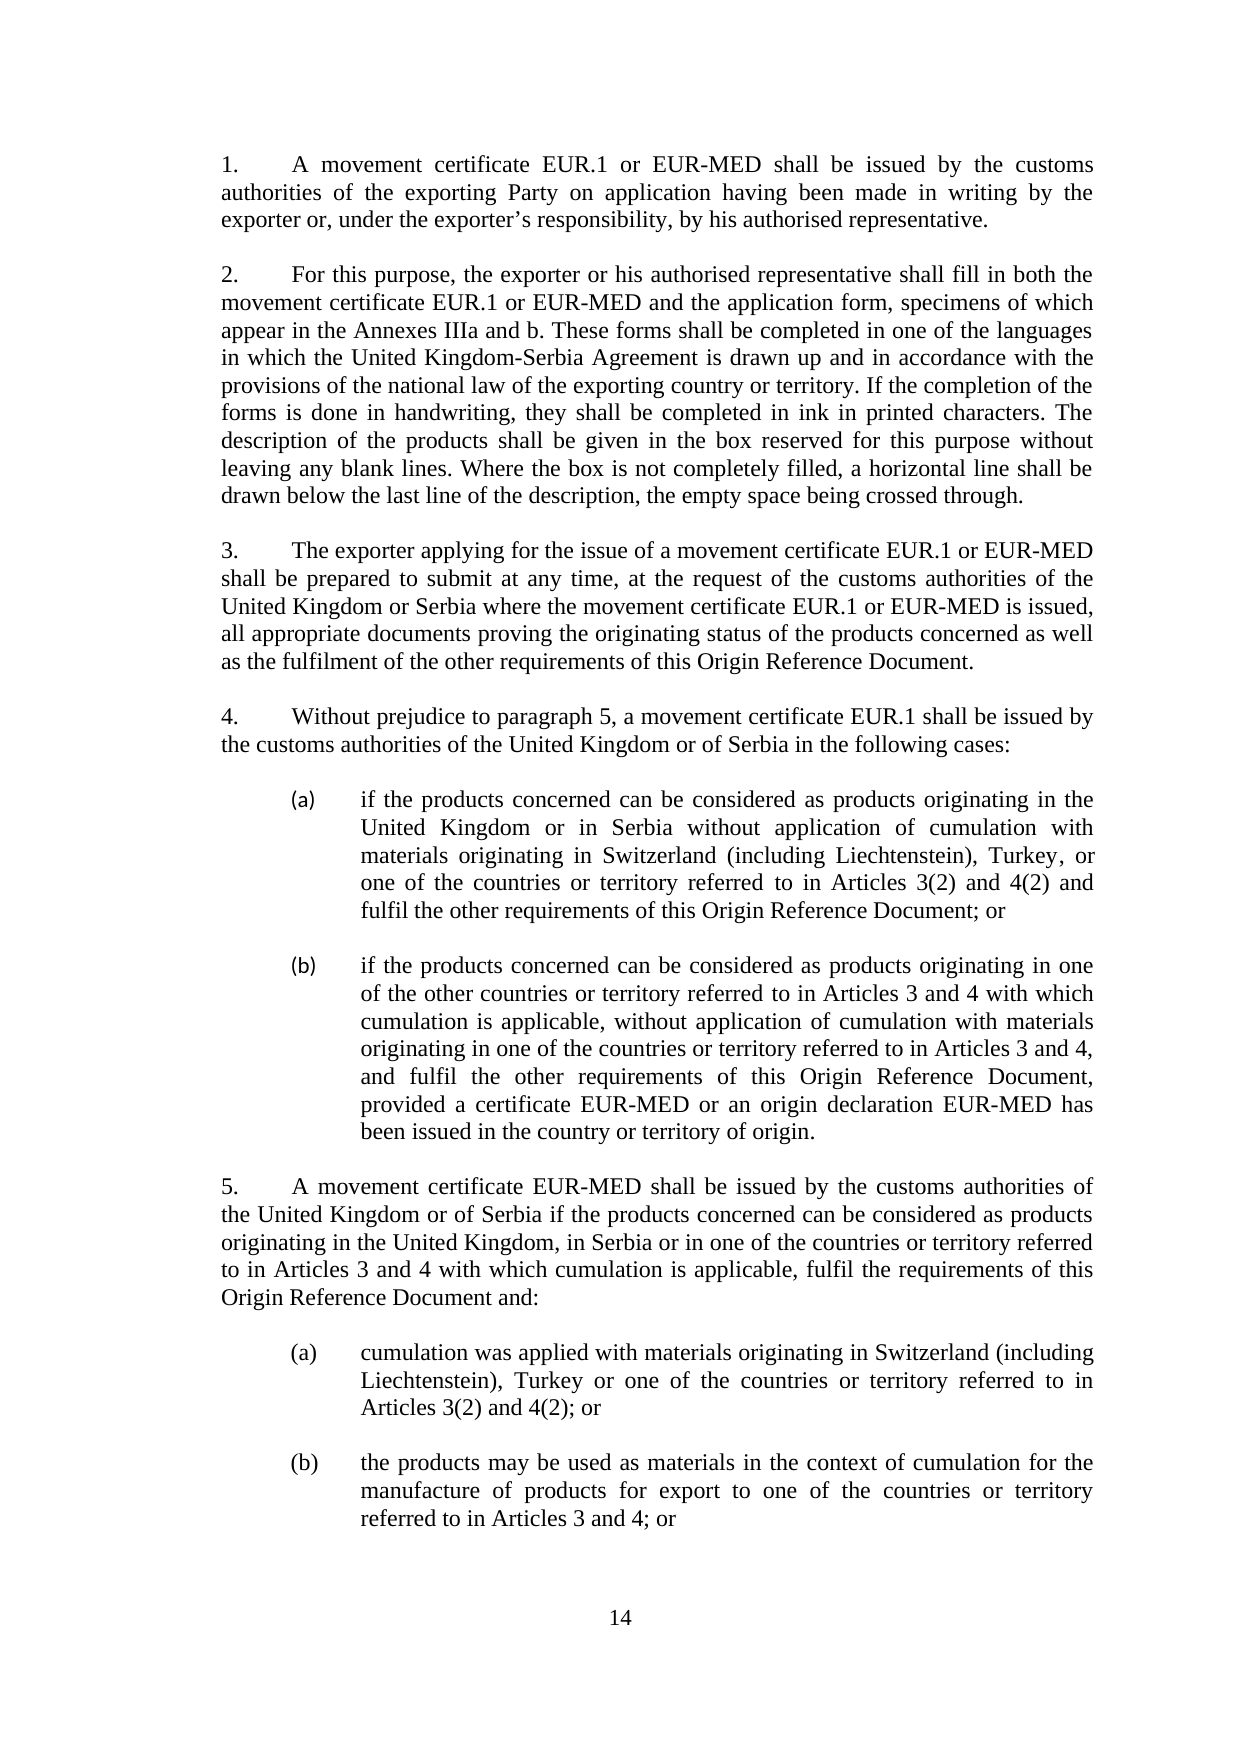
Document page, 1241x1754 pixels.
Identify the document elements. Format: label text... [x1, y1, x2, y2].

list if the products concerned can be considered as products originating in the United Kingdom or in Serbia without application of cumulation with materials originating in Switzerland (including Liechtenstein), Turkey, or one of the countries or territory referred to in Articles 3(2) and 4(2) and fulfil the other requirements of this Origin Reference Document; or [290, 785, 1095, 923]
list A movement certificate EUR-MED shall be issued by the customs authorities of the United Kingdom or of Serbia if the products concerned can be considered as products originating in the United Kingdom, in Serbia or in one of the countries or territory referred to in Articles 3 and 4 with which cumulation is applicable, fulfil the requirements of this Origin Reference Document and: [221, 1172, 1095, 1310]
list if the products concerned can be considered as products originating in one of the other countries or territory referred to in Articles 3 and 4 with which cumulation is applicable, without application of cumulation with materials originating in one of the countries or territory referred to in Articles 3 and 4, and fulfil the other requirements of this Origin Reference Document, provided a certificate EUR-MED or an origin declaration EUR-MED has been issued in the country or territory of origin. [290, 951, 1095, 1145]
list Without prejudice to paragraph 5, a movement certificate EUR.1 shall be issued by the customs authorities of the United Kingdom or of Serbia in the following cases: [221, 702, 1095, 757]
list For this purpose, the exporter or his authorised representative shall fill in both the movement certificate EUR.1 or EUR-MED and the application form, specimens of which appear in the Annexes IIIa and b. These forms shall be completed in one of the languages in which the United Kingdom-Serbia Agreement is drawn up and in accordance with the provisions of the national law of the exporting country or territory. If the completion of the forms is done in handwriting, they shall be completed in ink in printed characters. The description of the products shall be given in the box reserved for this purpose without leaving any blank lines. Where the box is not completely filled, a horizontal line shall be drawn below the last line of the description, the empty space being crossed through. [221, 260, 1095, 509]
list cumulation was applied with materials originating in Switzerland (including Liechtenstein), Turkey or one of the countries or territory referred to in Articles 3(2) and 4(2); or [290, 1338, 1095, 1421]
list A movement certificate EUR.1 or EUR-MED shall be issued by the customs authorities of the exporting Party on application having been made in writing by the exporter or, under the exporter’s responsibility, by his authorised representative. [221, 150, 1095, 233]
list The exporter applying for the issue of a movement certificate EUR.1 or EUR-MED shall be prepared to submit at any time, at the request of the customs authorities of the United Kingdom or Serbia where the movement certificate EUR.1 or EUR-MED is issued, all appropriate documents proving the originating status of the products concerned as well as the fulfilment of the other requirements of this Origin Reference Document. [221, 536, 1095, 674]
list the products may be used as materials in the context of cumulation for the manufacture of products for export to one of the countries or territory referred to in Articles 3 and 4; or [290, 1448, 1095, 1531]
